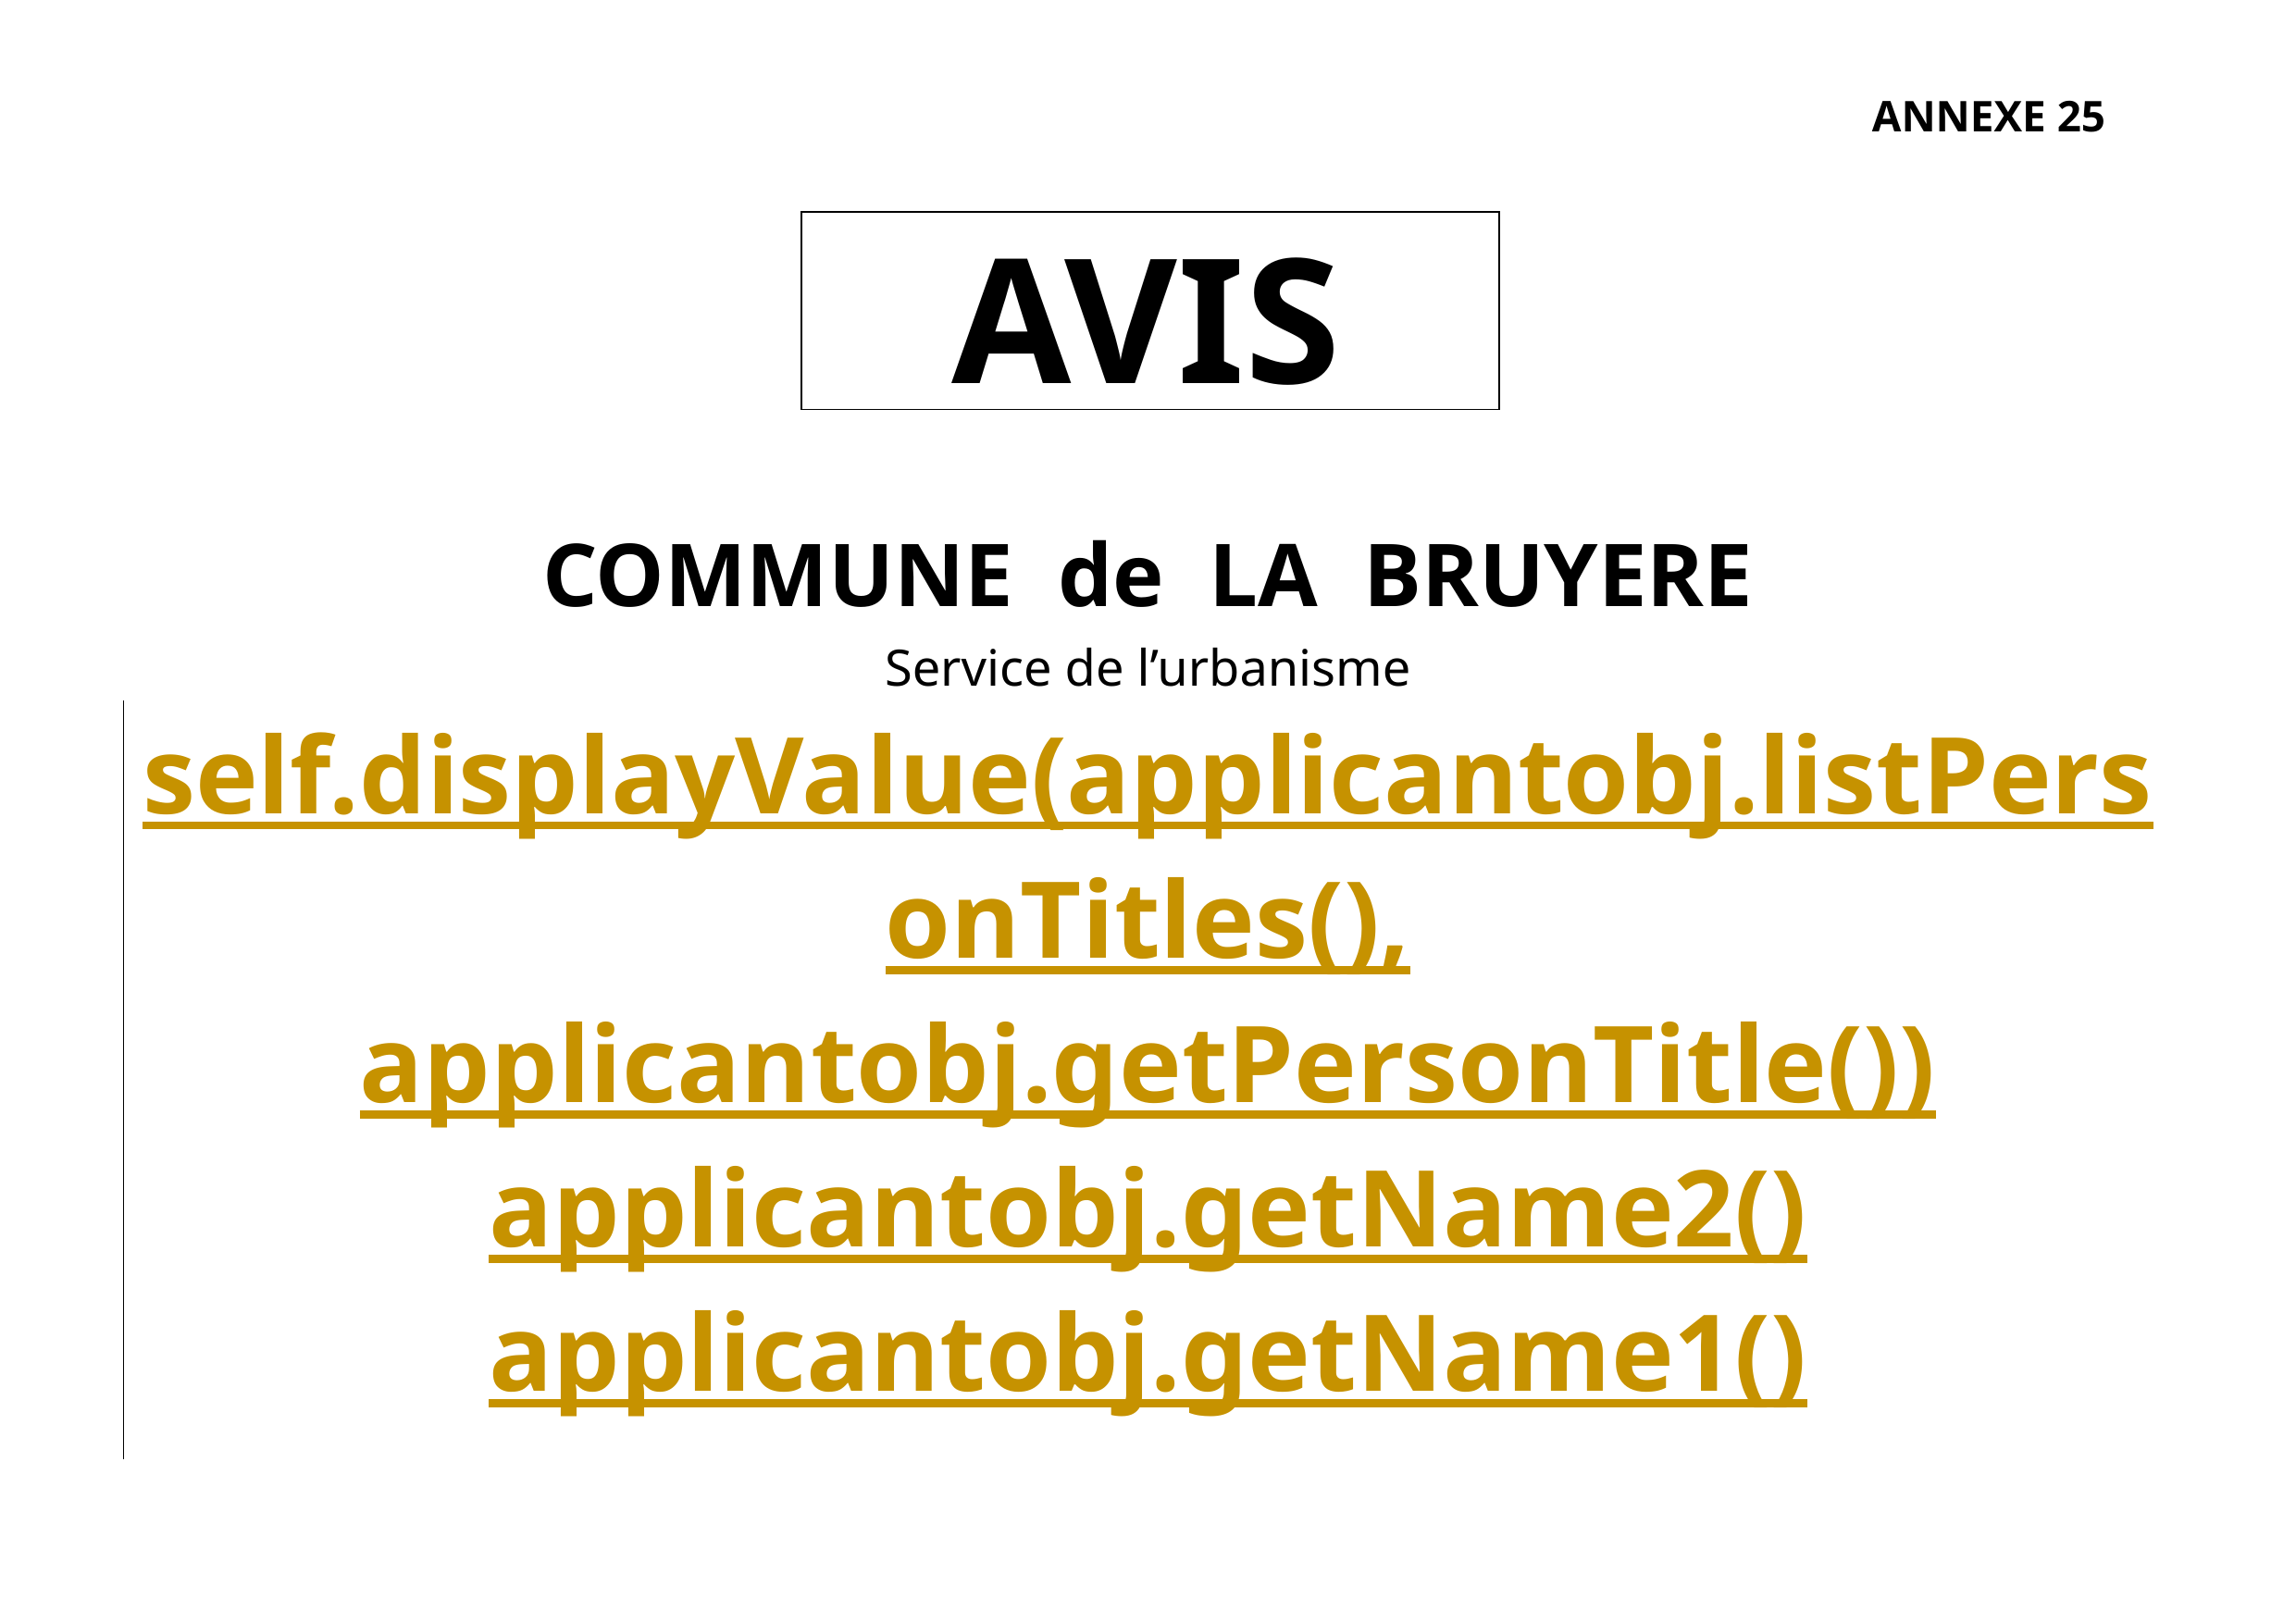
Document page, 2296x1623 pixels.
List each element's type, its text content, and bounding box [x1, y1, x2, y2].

title ANNEXE 25 [137, 87, 2155, 144]
text COMMUNE de LA BRUYERE [137, 514, 2159, 632]
text self.displayValue(applicantobj.listPersonTitles(), applicantobj.getPersonTitle()) applicantobj.getName2() applicantobj.getName1() [137, 700, 2159, 1422]
title AVIS [137, 198, 2155, 434]
text Service de l’urbanisme [137, 632, 2159, 700]
